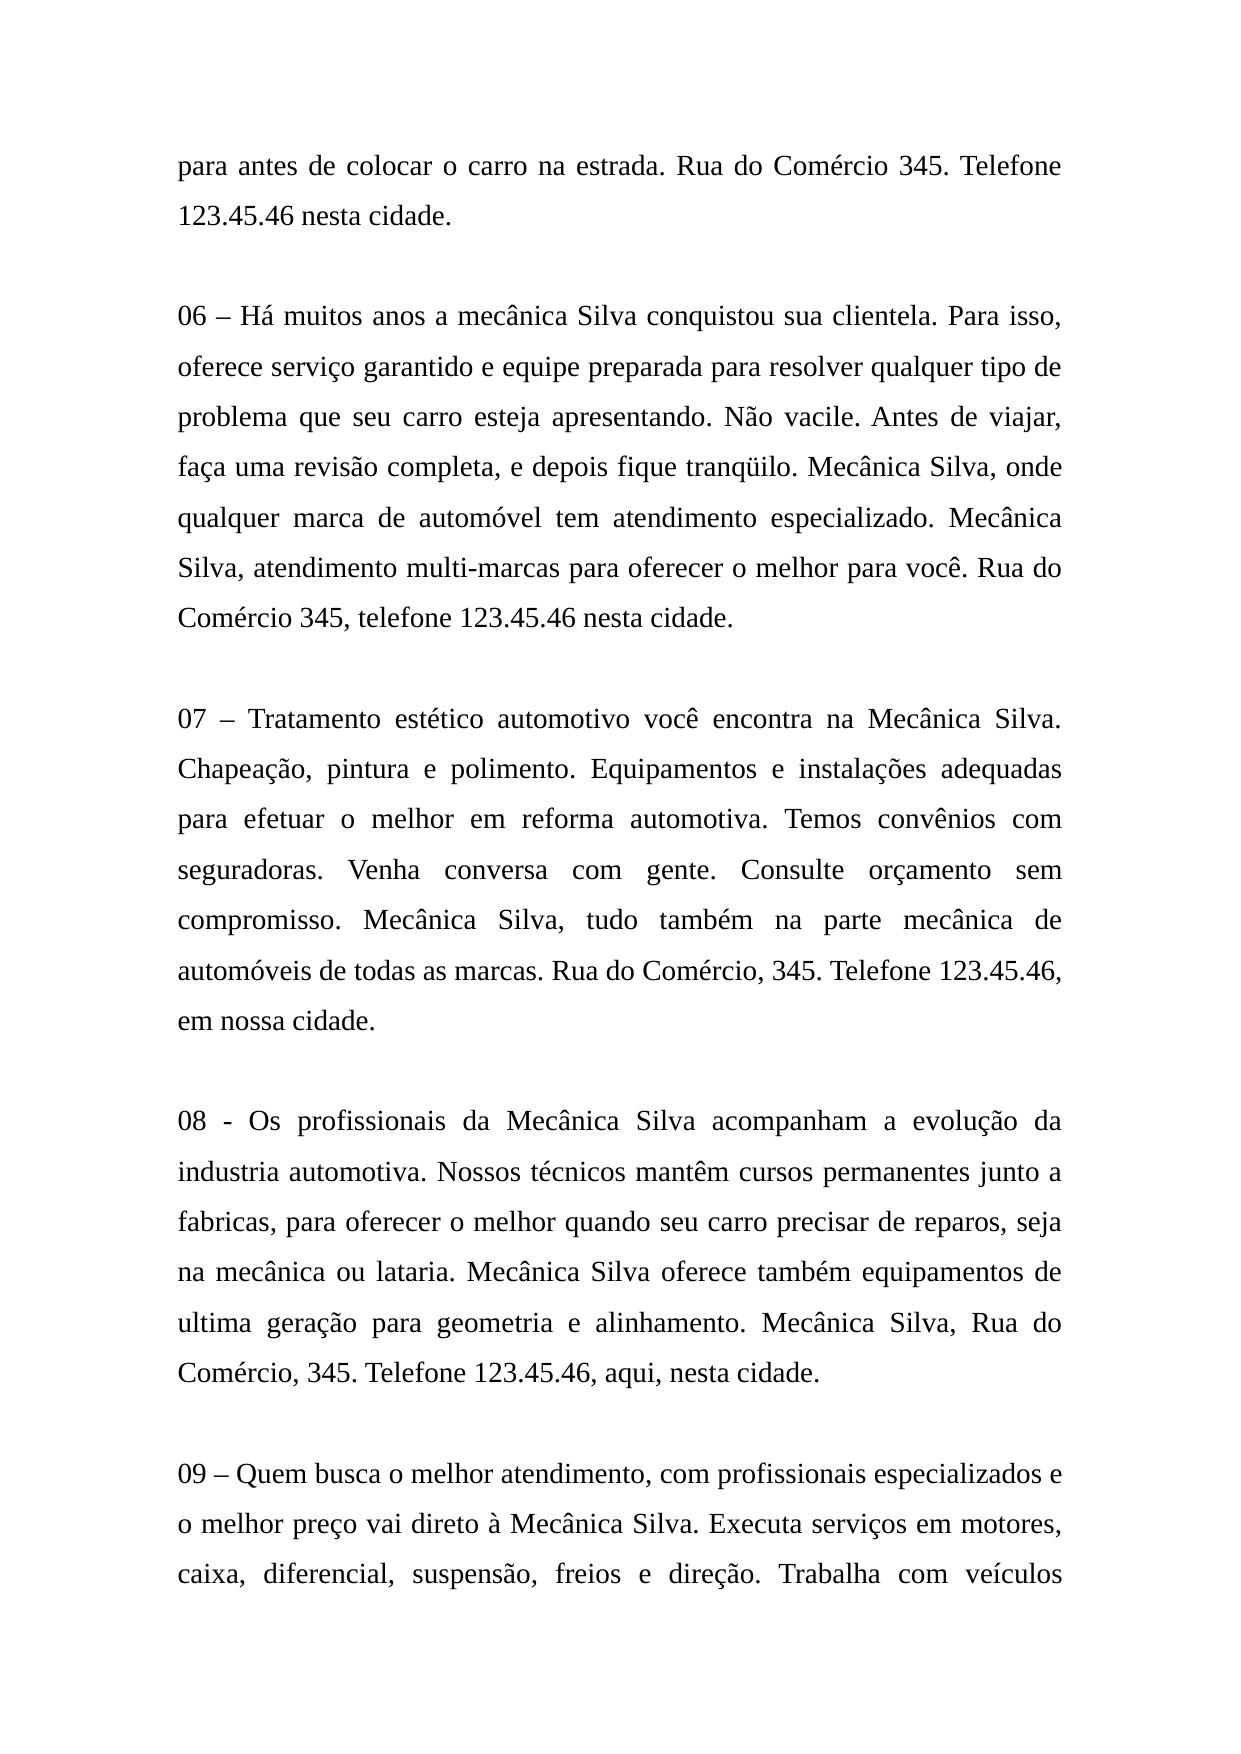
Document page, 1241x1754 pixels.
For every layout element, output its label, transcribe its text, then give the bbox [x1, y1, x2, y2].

text 08 - Os profissionais da Mecânica Silva acompanham a evolução da industria automotiva. Nossos técnicos mantêm cursos permanentes junto a fabricas, para oferecer o melhor quando seu carro precisar de reparos, seja na mecânica ou lataria. Mecânica Silva oferece também equipamentos de ultima geração para geometria e alinhamento. Mecânica Silva, Rua do Comércio, 345. Telefone 123.45.46, aqui, nesta cidade. [177, 1103, 1063, 1389]
text 09 – Quem busca o melhor atendimento, com profissionais especializados e o melhor preço vai direto à Mecânica Silva. Executa serviços em motores, caixa, diferencial, suspensão, freios e direção. Trabalha com veículos [177, 1456, 1063, 1590]
text 06 – Há muitos anos a mecânica Silva conquistou sua clientela. Para isso, oferece serviço garantido e equipe preparada para resolver qualquer tipo de problema que seu carro esteja apresentando. Não vacile. Antes de viajar, faça uma revisão completa, e depois fique tranqüilo. Mecânica Silva, onde qualquer marca de automóvel tem atendimento especializado. Mecânica Silva, atendimento multi-marcas para oferecer o melhor para você. Rua do Comércio 345, telefone 123.45.46 nesta cidade. [177, 298, 1063, 634]
text para antes de colocar o carro na estrada. Rua do Comércio 345. Telefone 123.45.46 nesta cidade. [177, 148, 1063, 231]
text 07 – Tratamento estético automotivo você encontra na Mecânica Silva. Chapeação, pintura e polimento. Equipamentos e instalações adequadas para efetuar o melhor em reforma automotiva. Temos convênios com seguradoras. Venha conversa com gente. Consulte orçamento sem compromisso. Mecânica Silva, tudo também na parte mecânica de automóveis de todas as marcas. Rua do Comércio, 345. Telefone 123.45.46, em nossa cidade. [177, 701, 1063, 1036]
